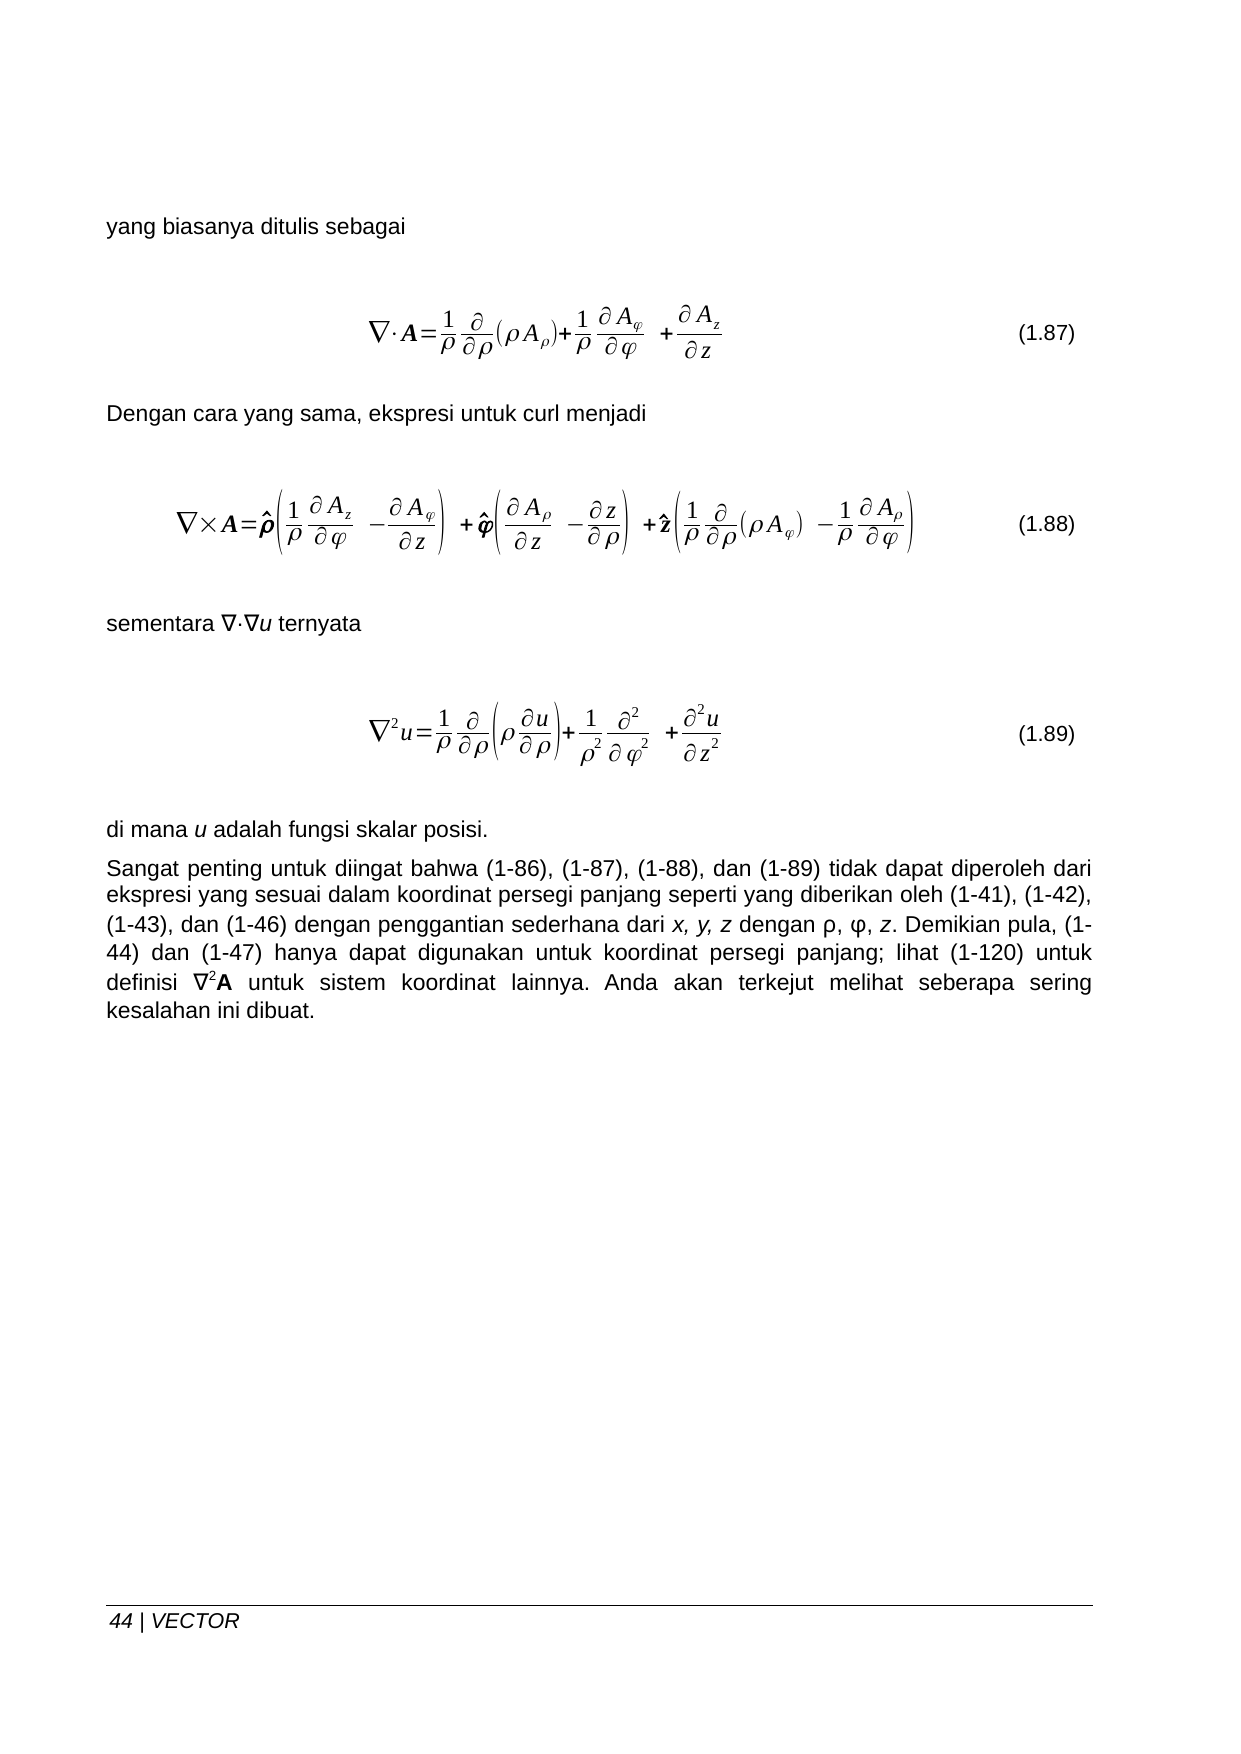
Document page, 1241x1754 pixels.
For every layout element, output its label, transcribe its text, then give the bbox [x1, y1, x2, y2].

table_header [106, 291, 983, 374]
text yang biasanya ditulis sebagai [106, 213, 1093, 239]
table_header [106, 478, 983, 568]
table_header [106, 690, 983, 777]
table_header (1.87) [983, 291, 1093, 374]
table_header (1.88) [983, 478, 1093, 568]
text di mana u adalah fungsi skalar posisi. [106, 816, 1093, 843]
text sementara ∇·∇u ternyata [106, 607, 1093, 638]
text Sangat penting untuk diingat bahwa (1-86), (1-87), (1-88), dan (1-89) tidak dapat diperoleh dari ekspresi yang sesuai dalam koordinat persegi panjang seperti yang diberikan oleh (1-41), (1-42), (1-43), dan (1-46) dengan penggantian sederhana dari x, y, z dengan ρ, φ, z. Demikian pula, (1-44) dan (1-47) hanya dapat digunakan untuk koordinat persegi panjang; lihat (1-120) untuk definisi ∇2A untuk sistem koordinat lainnya. Anda akan terkejut melihat seberapa sering kesalahan ini dibuat. [106, 855, 1093, 1023]
text Dengan cara yang sama, ekspresi untuk curl menjadi [106, 400, 1093, 427]
table_header (1.89) [983, 690, 1093, 777]
